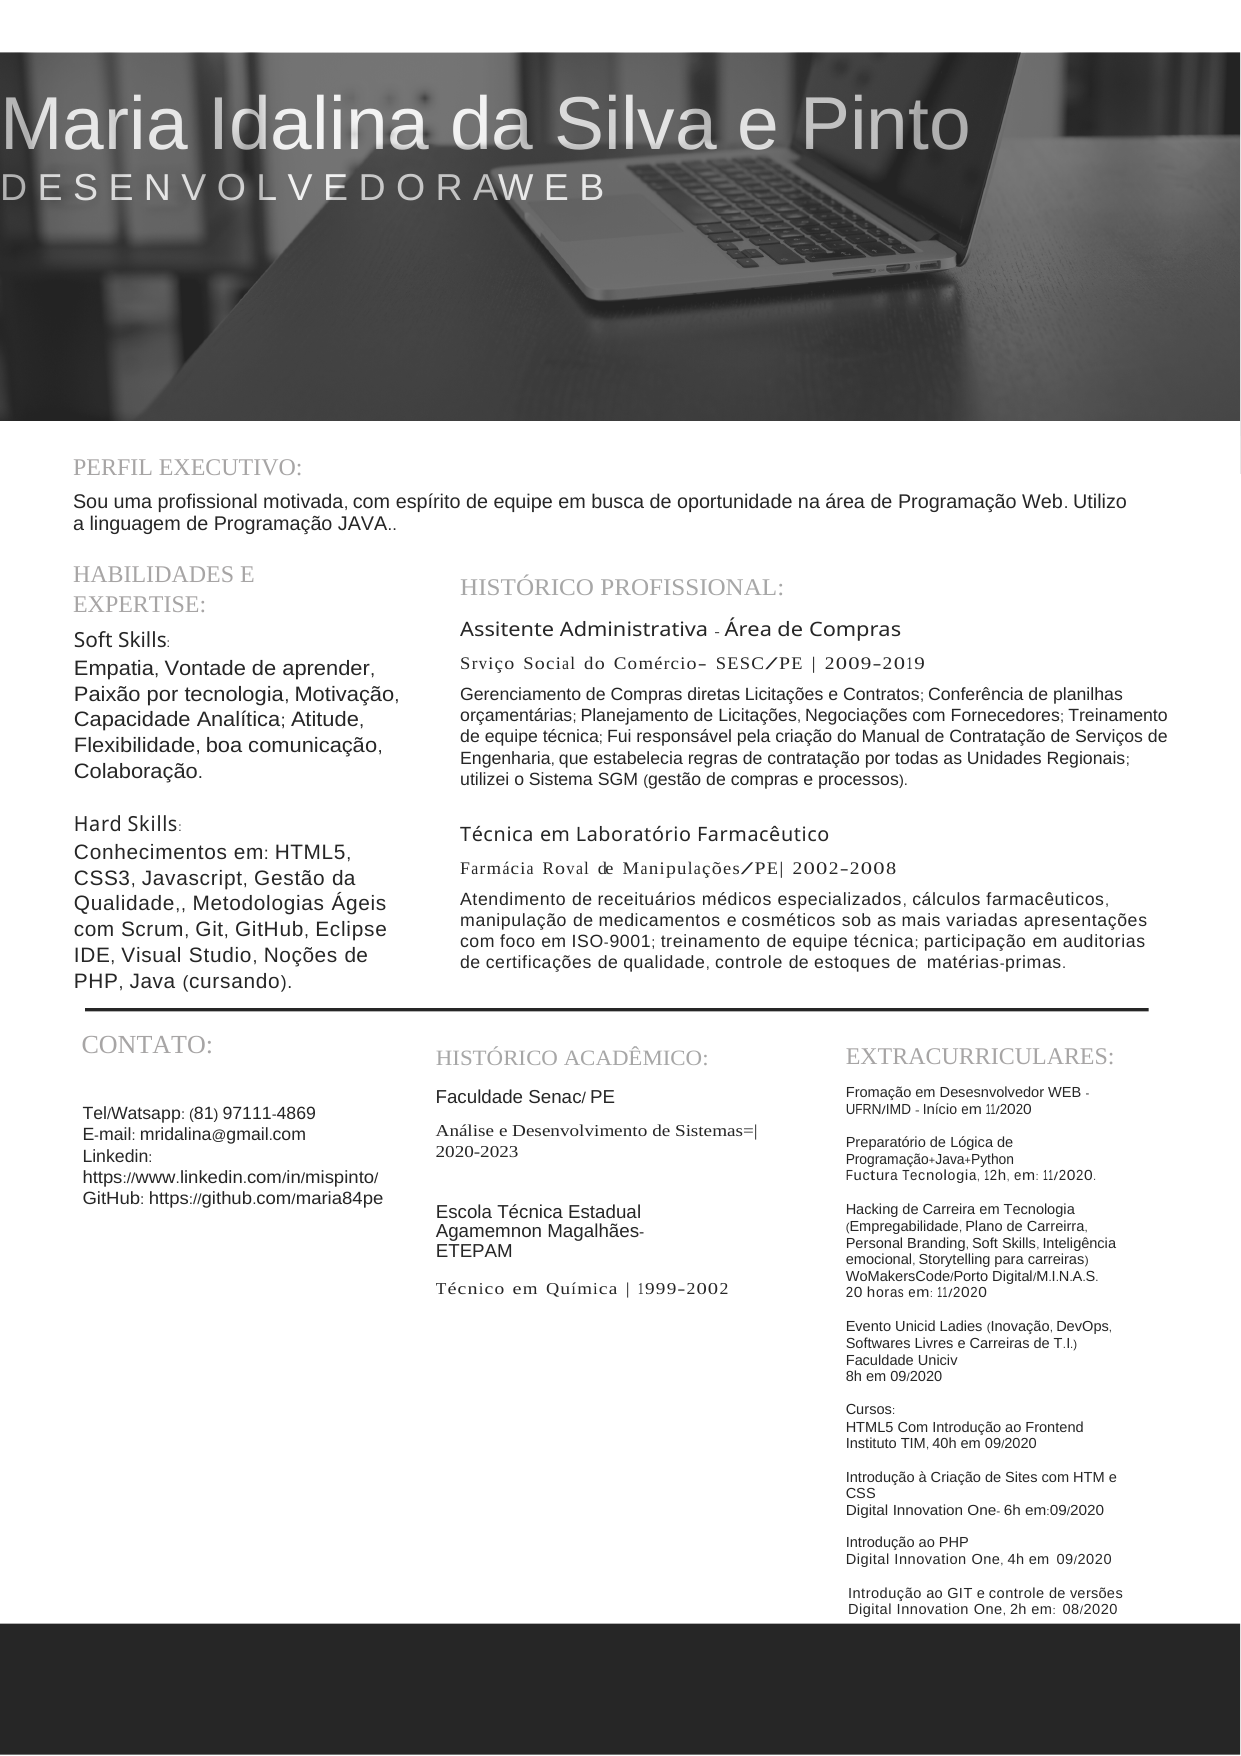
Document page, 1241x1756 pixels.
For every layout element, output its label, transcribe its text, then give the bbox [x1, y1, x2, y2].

text Empatia, Vontade de aprender, Paixão por tecnologia, Motivação, Capacidade Analítica; Atitude, Flexibilidade, boa comunicação, Colaboração. [74, 656, 416, 783]
subtitle EXTRACURRICULARES: [846, 1042, 1240, 1069]
text Digital Innovation One- 6h em:09/2020 [846, 1502, 1240, 1518]
text https://www.linkedin.com/in/mispinto/ GitHub: https://github.com/maria84pe [82, 1167, 414, 1208]
text Fuctura Tecnologia, 12h, em: 11/2020. [846, 1167, 1240, 1184]
text Conhecimentos em: HTML5, CSS3, Javascript, Gestão da Qualidade,, Metodologias Ágeis com Scrum, Git, GitHub, Eclipse IDE, Visual Studio, Noções de PHP, Java (cursando). [74, 839, 417, 993]
text Fromação em Desesnvolvedor WEB - UFRN/IMD - Início em 11/2020 [846, 1084, 1133, 1117]
text Hacking de Carreira em Tecnologia (Empregabilidade, Plano de Carreirra, Personal Branding, Soft Skills, Inteligência emocional, Storytelling para carreiras) WoMakersCode/Porto Digital/M.I.N.A.S. [846, 1201, 1133, 1284]
text Introdução ao GIT e controle de versões Digital Innovation One, 2h em: 08/2020 [848, 1584, 1163, 1618]
text Técnica em Laboratório Farmacêutico [460, 820, 1240, 847]
text 8h em 09/2020 [846, 1368, 1240, 1385]
text HABILIDADES E EXPERTISE: [73, 560, 385, 618]
text Atendimento de receituários médicos especializados, cálculos farmacêuticos, manipulação de medicamentos e cosméticos sob as mais variadas apresentações com foco em ISO-9001; treinamento de equipe técnica; participação em auditorias de certificações de qualidade, controle de estoques de matérias-primas. [460, 888, 1166, 973]
text Preparatório de Lógica de Programação+Java+Python [846, 1134, 1133, 1167]
text Assitente Administrativa - Área de Compras [460, 615, 1240, 642]
text Gerenciamento de Compras diretas Licitações e Contratos; Conferência de planilhas orçamentárias; Planejamento de Licitações, Negociações com Fornecedores; Treinamento de equipe técnica; Fui responsável pela criação do Manual de Contratação de Serviços de Engenharia, que estabelecia regras de contratação por todas as Unidades Regionais; utilizei o Sistema SGM (gestão de compras e processos). [460, 683, 1179, 789]
subtitle Faculdade Senac/ PE [435, 1086, 797, 1107]
text Análise e Desenvolvimento de Sistemas=| 2020-2023 [435, 1121, 797, 1161]
text Hard Skills: [74, 809, 416, 837]
text Introdução à Criação de Sites com HTM e CSS [846, 1468, 1133, 1502]
text HISTÓRICO PROFISSIONAL: [460, 572, 1240, 600]
text Farmácia Roval de Manipulações/PE| 2002-2008 [460, 857, 1240, 878]
text Sou uma profissional motivada, com espírito de equipe em busca de oportunidade na área de Programação Web. Utilizo a linguagem de Programação JAVA.. [73, 489, 1137, 535]
picture [0, 52, 1241, 421]
text Tel/Watsapp: (81) 97111-4869 E-mail: mridalina@gmail.com Linkedin: [82, 1103, 335, 1166]
title CONTATO: [81, 1029, 414, 1059]
text 20 horas em: 11/2020 [846, 1284, 1240, 1301]
text Soft Skills: [74, 625, 416, 653]
subtitle Escola Técnica Estadual Agamemnon Magalhães- ETEPAM [436, 1203, 719, 1261]
text Digital Innovation One, 4h em 09/2020 [846, 1551, 1240, 1568]
text HTML5 Com Introdução ao Frontend Instituto TIM, 40h em 09/2020 [846, 1418, 1133, 1452]
text Introdução ao PHP [846, 1534, 1240, 1551]
subtitle PERFIL EXECUTIVO: [73, 453, 1240, 480]
text Srviço Social do Comércio- SESC/PE | 2009-2019 [460, 653, 1240, 673]
text Evento Unicid Ladies (Inovação, DevOps, Softwares Livres e Carreiras de T.I.) Faculdade Uniciv [846, 1318, 1133, 1368]
text HISTÓRICO ACADÊMICO: [436, 1045, 797, 1071]
text Cursos: [846, 1401, 1240, 1418]
text Técnico em Química | 1999-2002 [436, 1279, 797, 1298]
